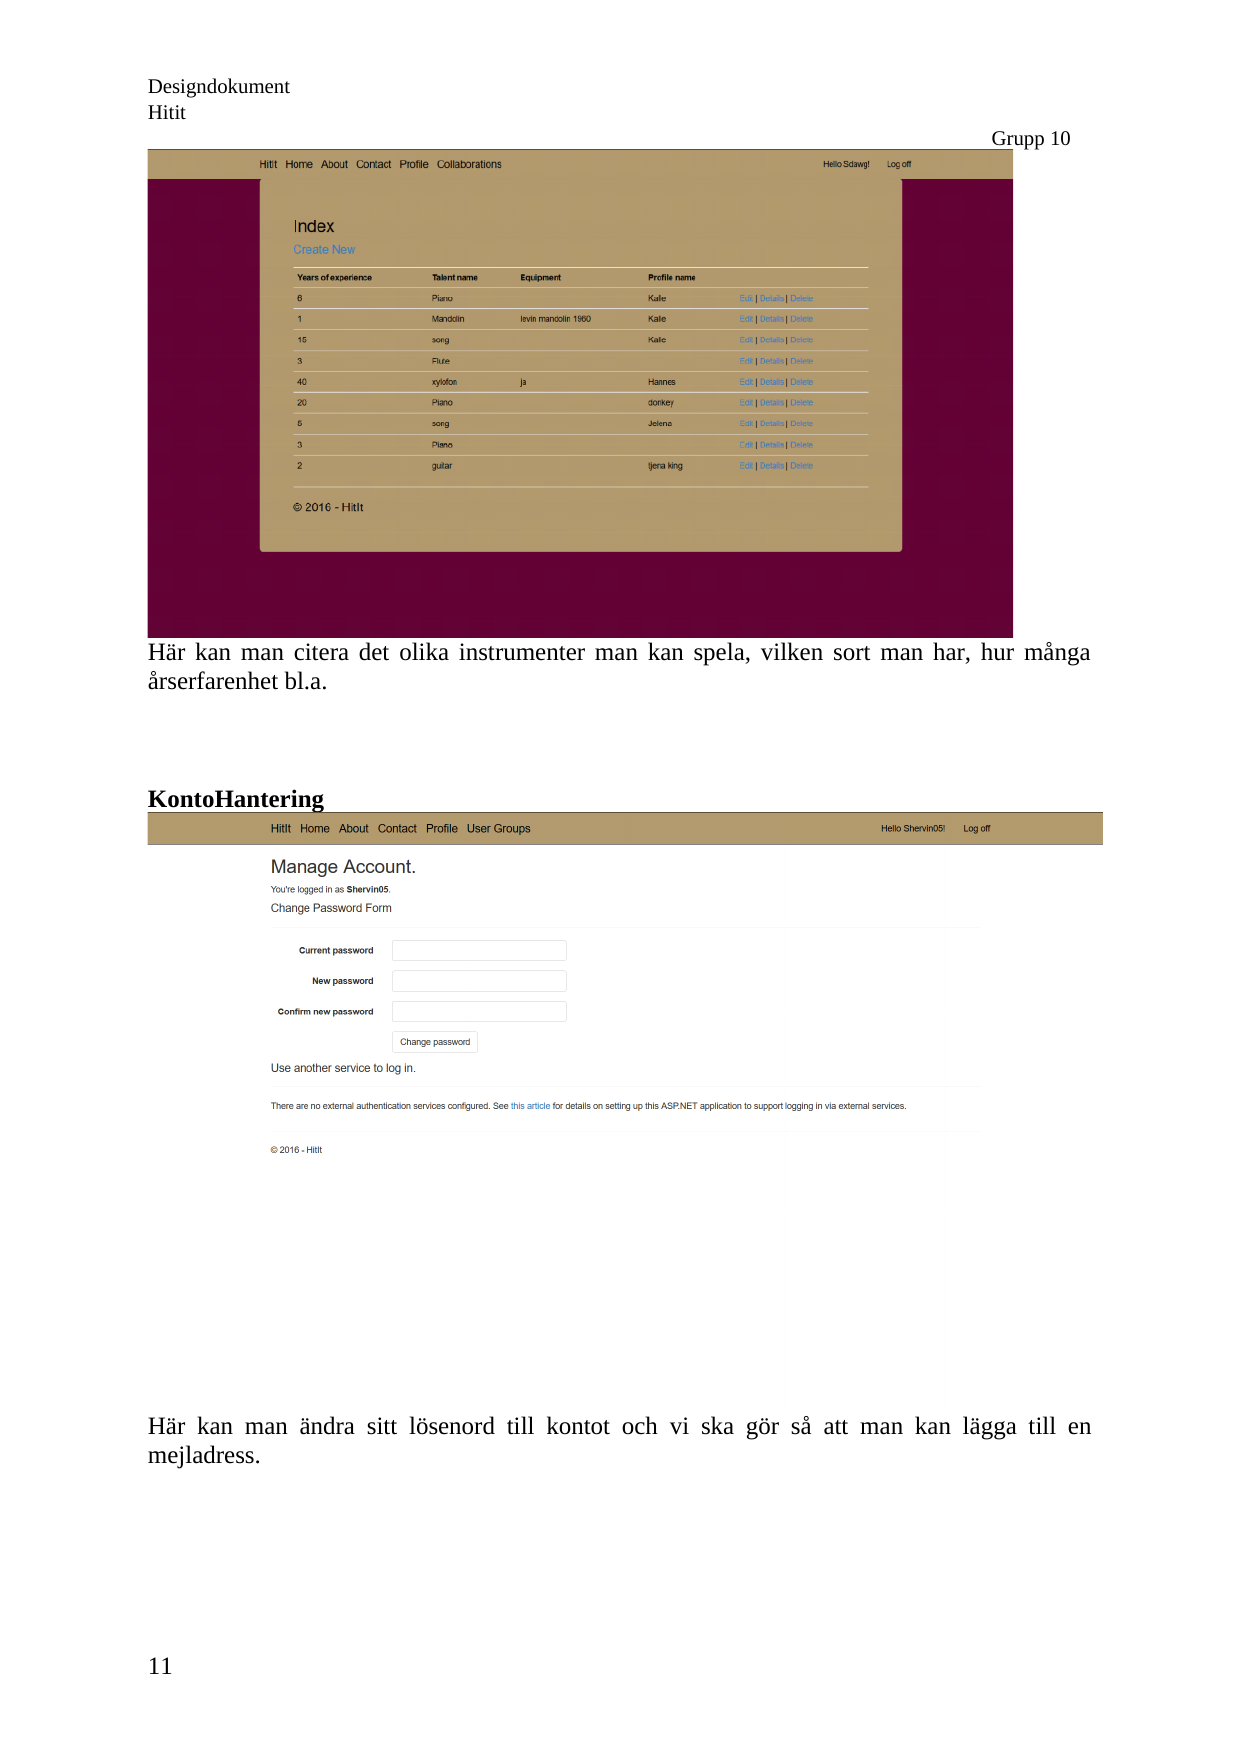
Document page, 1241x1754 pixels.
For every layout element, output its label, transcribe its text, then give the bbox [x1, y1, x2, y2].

text Här kan man ändra sitt lösenord till kontot och vi ska gör så att man kan lägga till en mejladress. [148, 1412, 1093, 1469]
text KontoHantering [148, 784, 1093, 812]
text Här kan man citera det olika instrumenter man kan spela, vilken sort man har, hur många årserfarenhet bl.a. [148, 637, 1093, 695]
